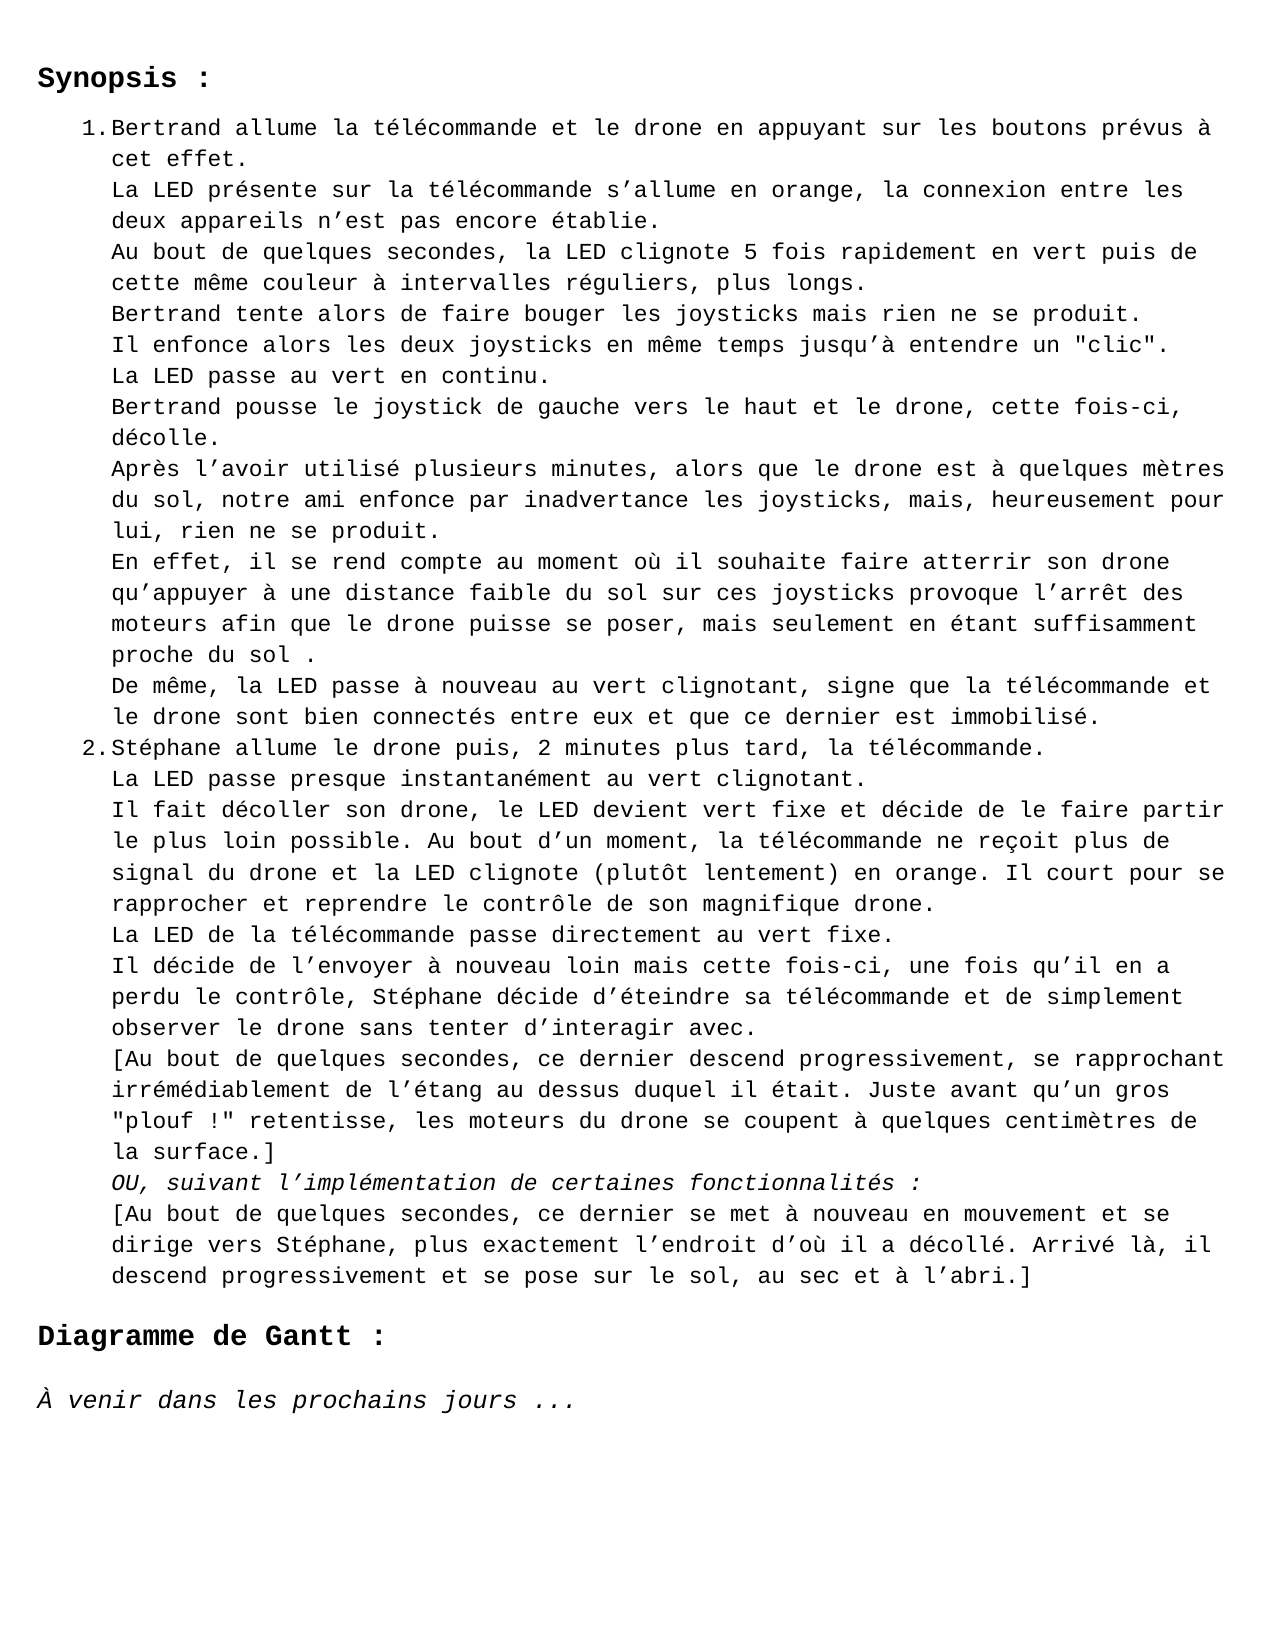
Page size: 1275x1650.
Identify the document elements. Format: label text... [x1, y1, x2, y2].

list Stéphane allume le drone puis, 2 minutes plus tard, la télécommande. La LED passe presque instantanément au vert clignotant. Il fait décoller son drone, le LED devient vert fixe et décide de le faire partir le plus loin possible. Au bout d’un moment, la télécommande ne reçoit plus de signal du drone et la LED clignote (plutôt lentement) en orange. Il court pour se rapprocher et reprendre le contrôle de son magnifique drone. La LED de la télécommande passe directement au vert fixe. Il décide de l’envoyer à nouveau loin mais cette fois-ci, une fois qu’il en a perdu le contrôle, Stéphane décide d’éteindre sa télécommande et de simplement observer le drone sans tenter d’interagir avec. [Au bout de quelques secondes, ce dernier descend progressivement, se rapprochant irrémédiablement de l’étang au dessus duquel il était. Juste avant qu’un gros "plouf !" retentisse, les moteurs du drone se coupent à quelques centimètres de la surface.] OU, suivant l’implémentation de certaines fonctionnalités : [Au bout de quelques secondes, ce dernier se met à nouveau en mouvement et se dirige vers Stéphane, plus exactement l’endroit d’où il a décollé. Arrivé là, il descend progressivement et se pose sur le sol, au sec et à l’abri.] [82, 737, 1237, 1290]
list Bertrand allume la télécommande et le drone en appuyant sur les boutons prévus à cet effet. La LED présente sur la télécommande s’allume en orange, la connexion entre les deux appareils n’est pas encore établie. Au bout de quelques secondes, la LED clignote 5 fois rapidement en vert puis de cette même couleur à intervalles réguliers, plus longs. Bertrand tente alors de faire bouger les joysticks mais rien ne se produit. Il enfonce alors les deux joysticks en même temps jusqu’à entendre un "clic". La LED passe au vert en continu. Bertrand pousse le joystick de gauche vers le haut et le drone, cette fois-ci, décolle. Après l’avoir utilisé plusieurs minutes, alors que le drone est à quelques mètres du sol, notre ami enfonce par inadvertance les joysticks, mais, heureusement pour lui, rien ne se produit. En effet, il se rend compte au moment où il souhaite faire atterrir son drone qu’appuyer à une distance faible du sol sur ces joysticks provoque l’arrêt des moteurs afin que le drone puisse se poser, mais seulement en étant suffisamment proche du sol . De même, la LED passe à nouveau au vert clignotant, signe que la télécommande et le drone sont bien connectés entre eux et que ce dernier est immobilisé. [82, 116, 1237, 732]
text Synopsis : [37, 63, 1237, 96]
text Diagramme de Gantt : [37, 1321, 1237, 1354]
text À venir dans les prochains jours ... [37, 1387, 1237, 1416]
